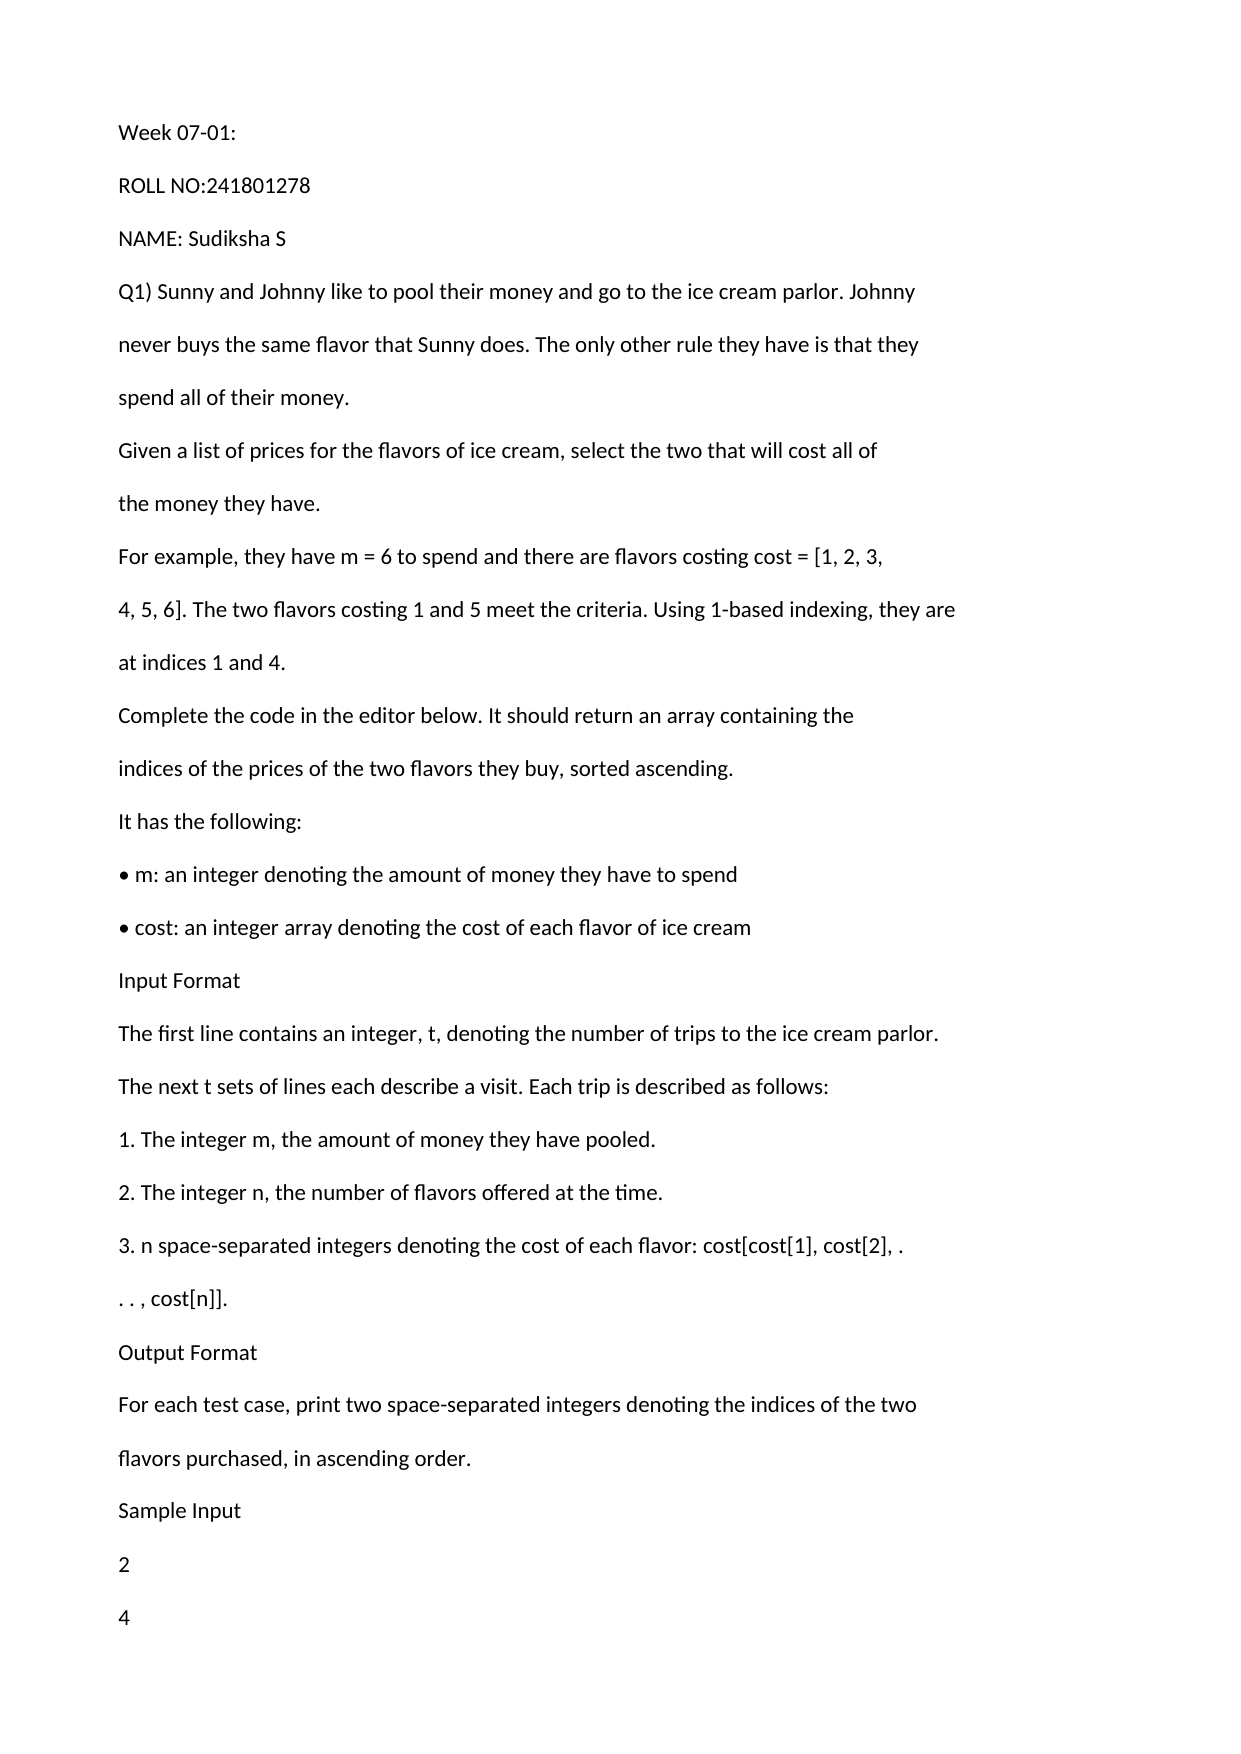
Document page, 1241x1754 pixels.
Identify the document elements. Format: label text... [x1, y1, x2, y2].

text spend all of their money. [118, 383, 1122, 411]
text • cost: an integer array denoting the cost of each flavor of ice cream [118, 913, 1122, 941]
text Input Format [118, 966, 1122, 994]
text ROLL NO:241801278 [118, 171, 1122, 199]
text The first line contains an integer, t, denoting the number of trips to the ice cream parlor. [118, 1019, 1122, 1047]
text Given a list of prices for the flavors of ice cream, select the two that will cost all of [118, 436, 1122, 464]
text 1. The integer m, the amount of money they have pooled. [118, 1126, 1122, 1153]
text The next t sets of lines each describe a visit. Each trip is described as follows: [118, 1072, 1122, 1101]
text the money they have. [118, 489, 1122, 517]
text For example, they have m = 6 to spend and there are flavors costing cost = [1, 2, 3, [118, 542, 1122, 570]
text • m: an integer denoting the amount of money they have to spend [118, 860, 1122, 888]
text 3. n space-separated integers denoting the cost of each flavor: cost[cost[1], cost[2], . [118, 1232, 1122, 1259]
text indices of the prices of the two flavors they buy, sorted ascending. [118, 754, 1122, 782]
text For each test case, print two space-separated integers denoting the indices of the two [118, 1391, 1122, 1419]
text Q1) Sunny and Johnny like to pool their money and go to the ice cream parlor. Johnny [118, 277, 1122, 305]
text 4, 5, 6]. The two flavors costing 1 and 5 meet the criteria. Using 1-based indexing, they are [118, 595, 1122, 623]
text Sample Input [118, 1497, 1122, 1525]
text Week 07-01: [118, 118, 1122, 146]
text 2. The integer n, the number of flavors offered at the time. [118, 1178, 1122, 1207]
text 2 [118, 1550, 1122, 1578]
text 4 [118, 1603, 1122, 1631]
text Output Format [118, 1338, 1122, 1366]
text at indices 1 and 4. [118, 648, 1122, 676]
text never buys the same flavor that Sunny does. The only other rule they have is that they [118, 330, 1122, 358]
text flavors purchased, in ascending order. [118, 1444, 1122, 1472]
text NAME: Sudiksha S [118, 224, 1122, 252]
text . . , cost[n]]. [118, 1284, 1122, 1313]
text It has the following: [118, 807, 1122, 835]
text Complete the code in the editor below. It should return an array containing the [118, 701, 1122, 729]
